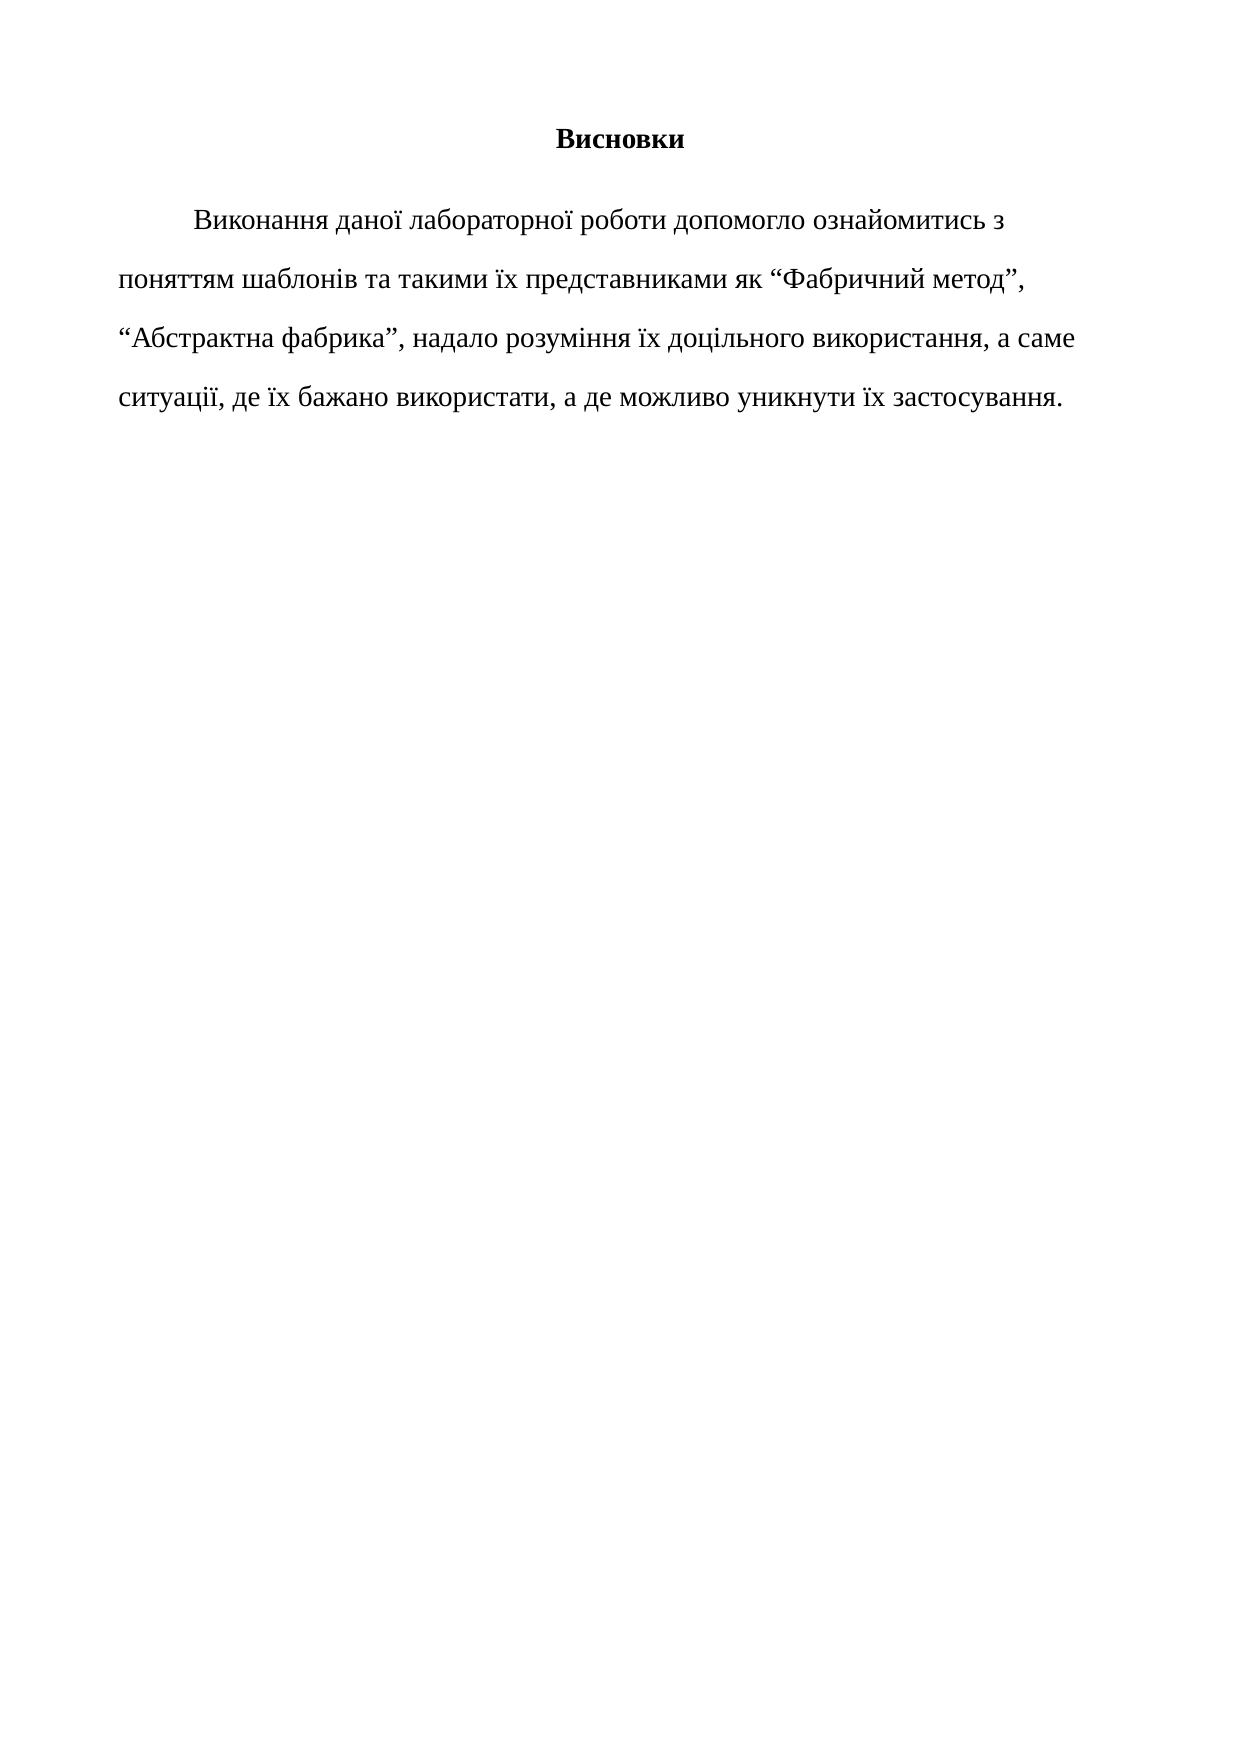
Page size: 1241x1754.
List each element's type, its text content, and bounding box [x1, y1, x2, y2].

text Висновки [118, 121, 1122, 155]
text Виконання даної лабораторної роботи допомогло ознайомитись з поняттям шаблонів та такими їх представниками як “Фабричний метод”, “Абстрактна фабрика”, надало розуміння їх доцільного використання, а саме ситуації, де їх бажано використати, а де можливо уникнути їх застосування. [118, 202, 1122, 413]
